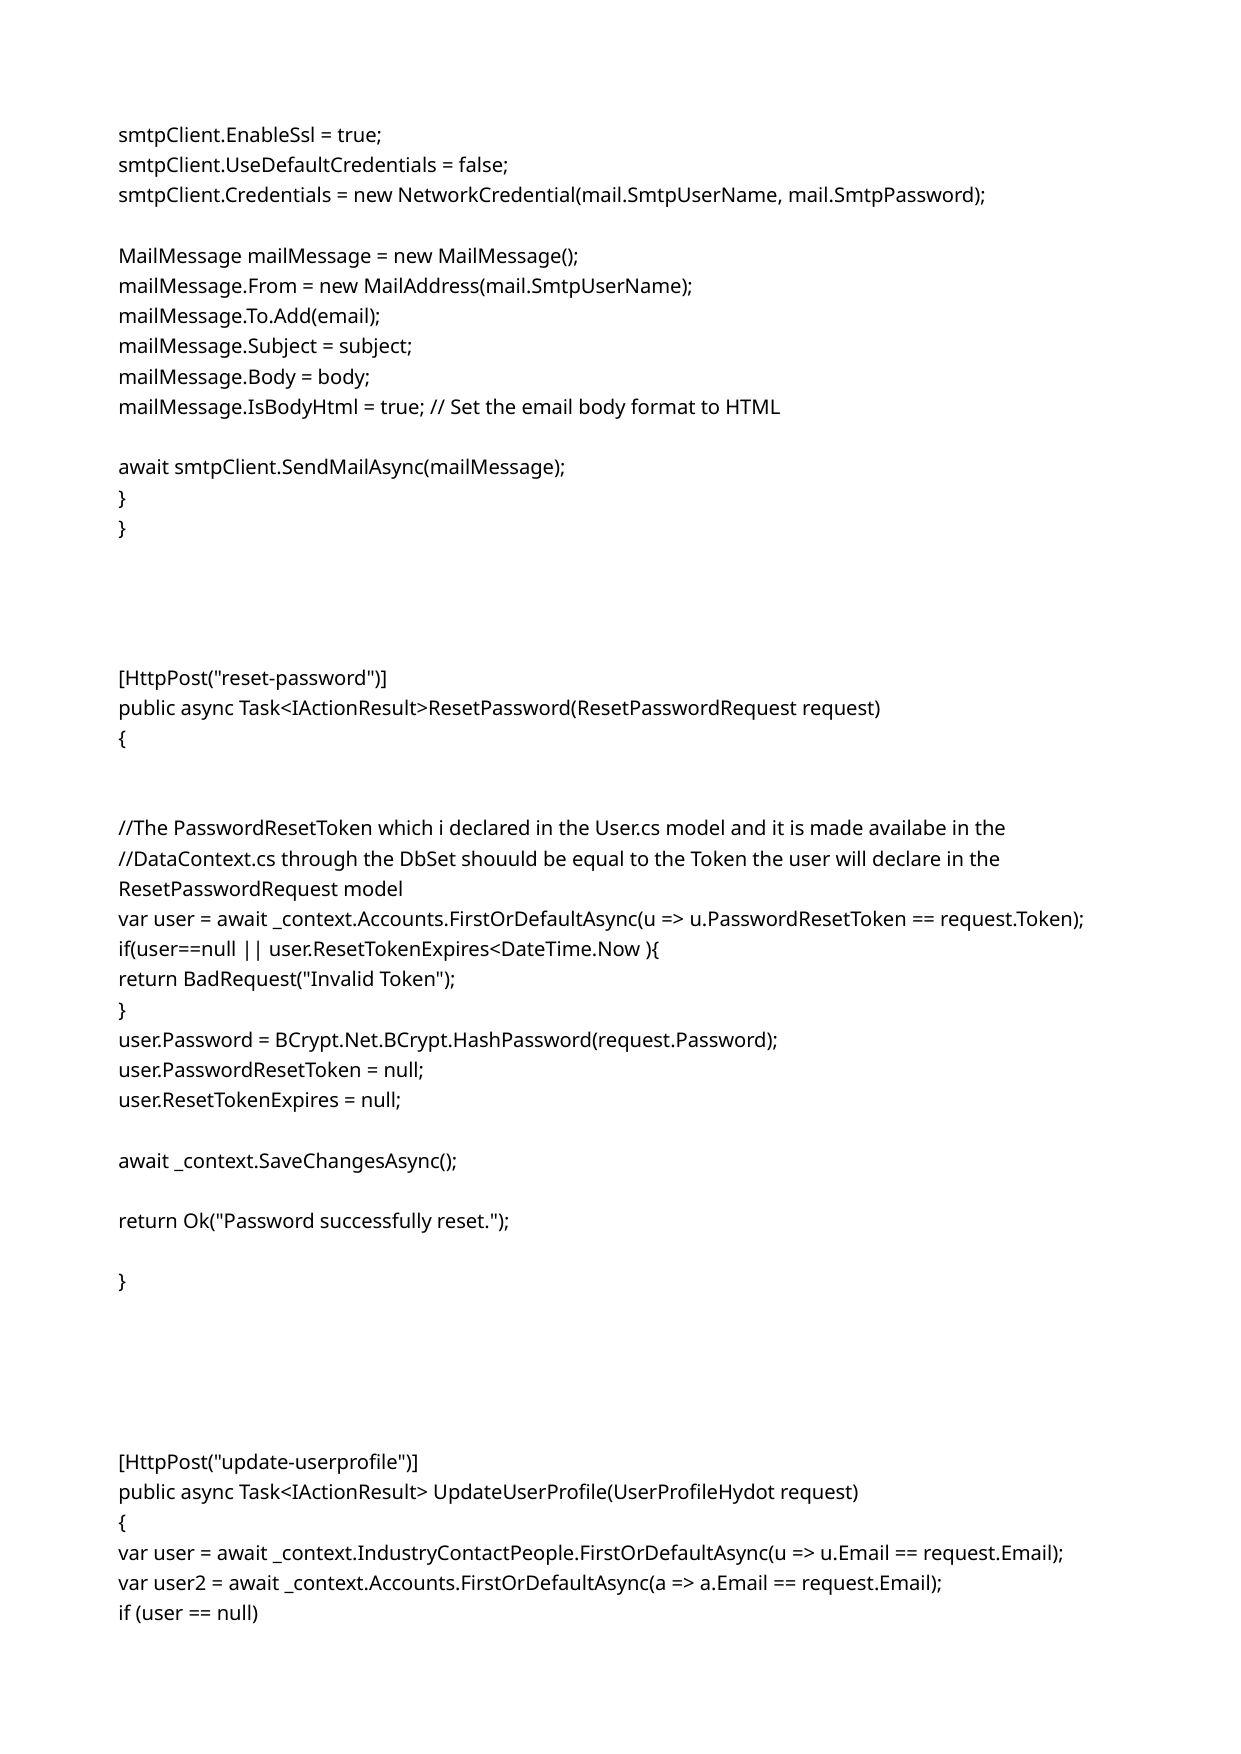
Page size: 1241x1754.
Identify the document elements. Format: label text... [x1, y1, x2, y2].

text mailMessage.Subject = subject; [118, 329, 1122, 360]
text public async Task<IActionResult>ResetPassword(ResetPasswordRequest request) [118, 691, 1122, 722]
text var user = await _context.Accounts.FirstOrDefaultAsync(u => u.PasswordResetToken == request.Token); [118, 902, 1122, 932]
text mailMessage.Body = body; [118, 360, 1122, 390]
text return BadRequest("Invalid Token"); [118, 962, 1122, 993]
text user.Password = BCrypt.Net.BCrypt.HashPassword(request.Password); [118, 1023, 1122, 1053]
text } [118, 1264, 1122, 1295]
text } [118, 511, 1122, 541]
text user.PasswordResetToken = null; [118, 1053, 1122, 1083]
text mailMessage.From = new MailAddress(mail.SmtpUserName); [118, 269, 1122, 299]
text MailMessage mailMessage = new MailMessage(); [118, 239, 1122, 269]
text var user = await _context.IndustryContactPeople.FirstOrDefaultAsync(u => u.Email == request.Email); [118, 1536, 1122, 1566]
text { [118, 722, 1122, 752]
text mailMessage.IsBodyHtml = true; // Set the email body format to HTML [118, 390, 1122, 420]
text user.ResetTokenExpires = null; [118, 1083, 1122, 1113]
text } [118, 993, 1122, 1023]
text { [118, 1506, 1122, 1536]
text } [118, 481, 1122, 511]
text if (user == null) [118, 1596, 1122, 1626]
text smtpClient.UseDefaultCredentials = false; [118, 148, 1122, 178]
text public async Task<IActionResult> UpdateUserProfile(UserProfileHydot request) [118, 1475, 1122, 1506]
text [HttpPost("reset-password")] [118, 661, 1122, 691]
text await _context.SaveChangesAsync(); [118, 1144, 1122, 1174]
text await smtpClient.SendMailAsync(mailMessage); [118, 450, 1122, 481]
text [HttpPost("update-userprofile")] [118, 1445, 1122, 1475]
text return Ok("Password successfully reset."); [118, 1204, 1122, 1234]
text //DataContext.cs through the DbSet shouuld be equal to the Token the user will declare in the ResetPasswordRequest model [118, 842, 1122, 902]
text if(user==null || user.ResetTokenExpires<DateTime.Now ){ [118, 932, 1122, 962]
text //The PasswordResetToken which i declared in the User.cs model and it is made availabe in the [118, 811, 1122, 842]
text var user2 = await _context.Accounts.FirstOrDefaultAsync(a => a.Email == request.Email); [118, 1566, 1122, 1596]
text smtpClient.EnableSsl = true; [118, 118, 1122, 148]
text mailMessage.To.Add(email); [118, 299, 1122, 329]
text smtpClient.Credentials = new NetworkCredential(mail.SmtpUserName, mail.SmtpPassword); [118, 178, 1122, 209]
